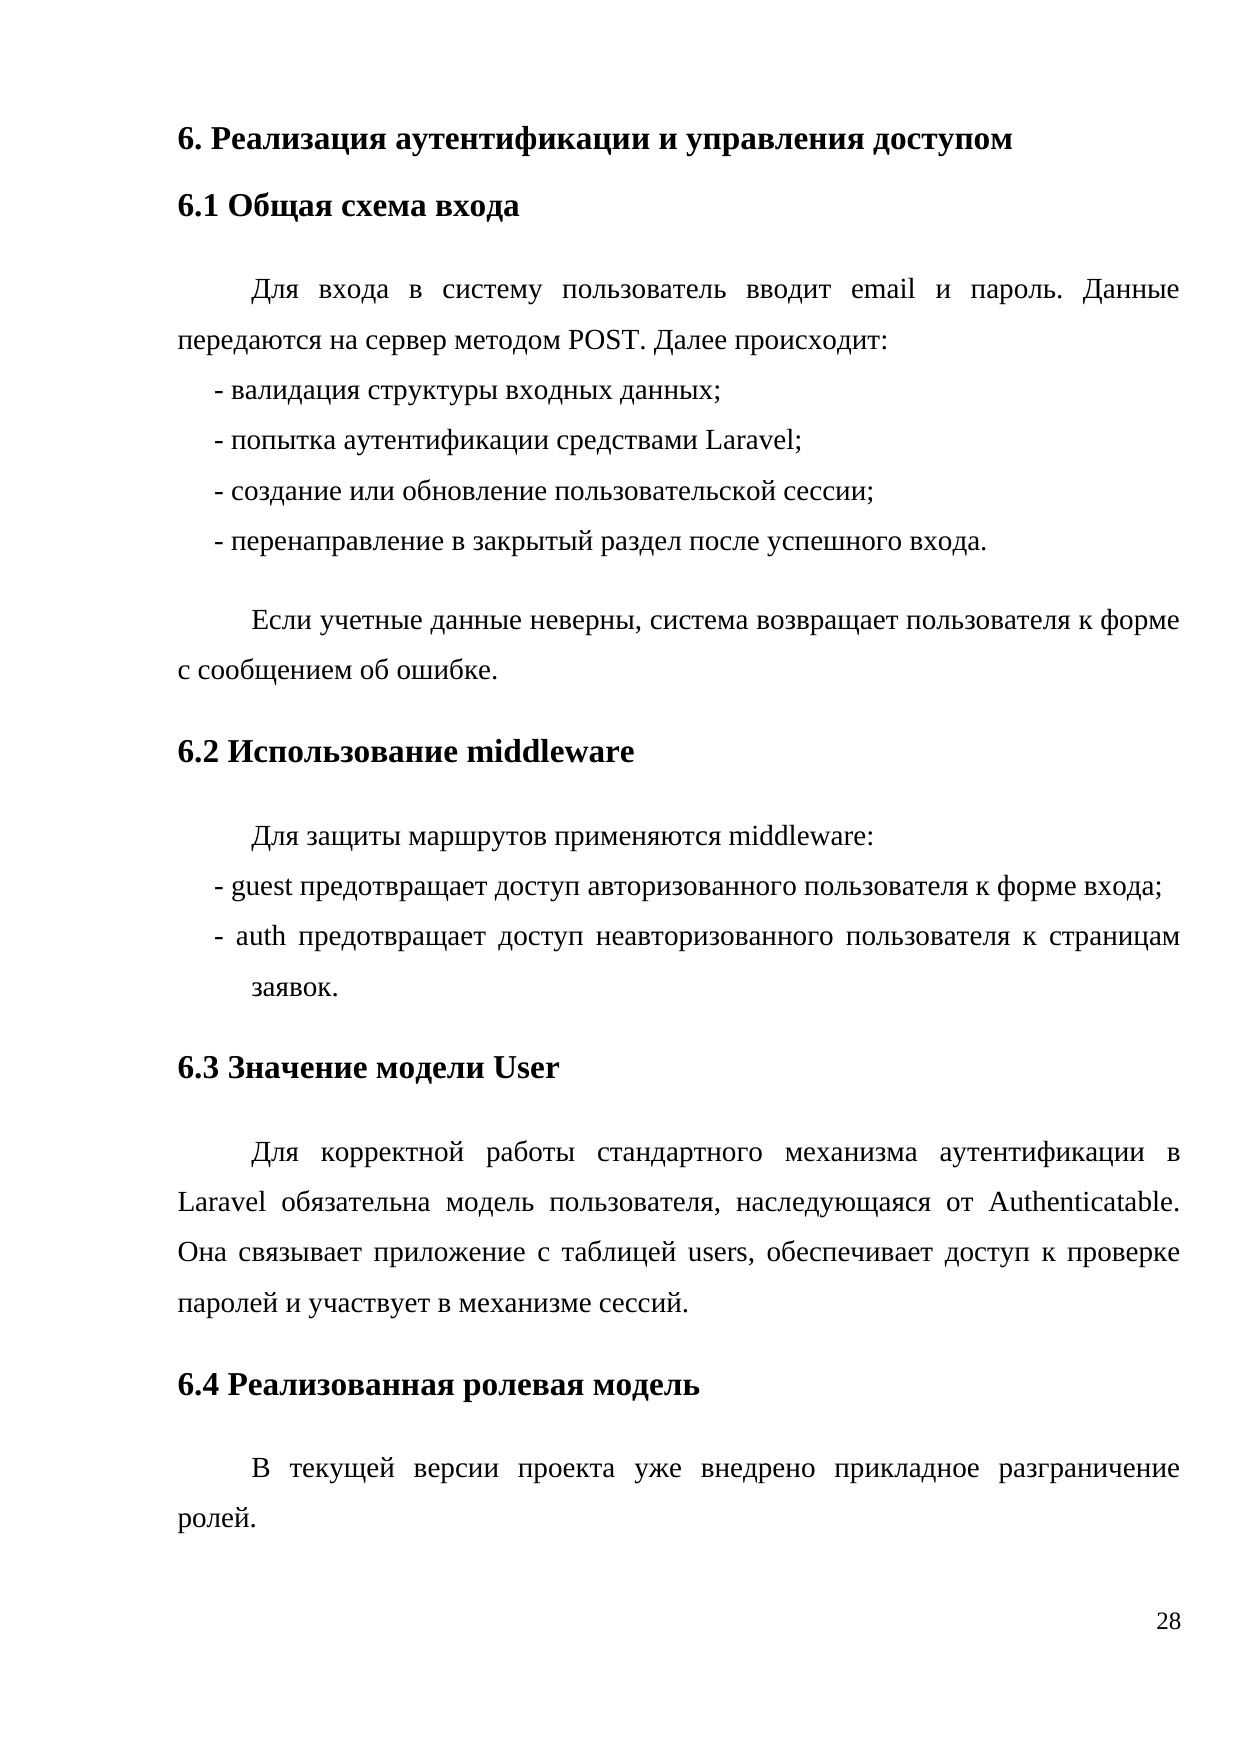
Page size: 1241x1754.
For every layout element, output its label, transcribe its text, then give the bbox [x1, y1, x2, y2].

text В текущей версии проекта уже внедрено прикладное разграничение ролей. [177, 1450, 1181, 1534]
text - создание или обновление пользовательской сессии; [214, 473, 1181, 506]
text Для защиты маршрутов применяются middleware: [177, 818, 1181, 851]
subtitle 6.4 Реализованная ролевая модель [177, 1364, 1181, 1402]
text Для корректной работы стандартного механизма аутентификации в Laravel обязательна модель пользователя, наследующаяся от Authenticatable. Она связывает приложение с таблицей users, обеспечивает доступ к проверке паролей и участвует в механизме сессий. [177, 1134, 1181, 1318]
text Если учетные данные неверны, система возвращает пользователя к форме с сообщением об ошибке. [177, 602, 1181, 686]
text - валидация структуры входных данных; [214, 372, 1181, 406]
text Для входа в систему пользователь вводит email и пароль. Данные передаются на сервер методом POST. Далее происходит: [177, 271, 1181, 355]
subtitle 6.1 Общая схема входа [177, 185, 1181, 223]
subtitle 6.2 Использование middleware [177, 731, 1181, 770]
text - guest предотвращает доступ авторизованного пользователя к форме входа; [214, 868, 1181, 902]
subtitle 6. Реализация аутентификации и управления доступом [177, 118, 1181, 156]
text - попытка аутентификации средствами Laravel; [214, 422, 1181, 456]
subtitle 6.3 Значение модели User [177, 1048, 1181, 1086]
text - auth предотвращает доступ неавторизованного пользователя к страницам заявок. [214, 918, 1181, 1002]
text - перенаправление в закрытый раздел после успешного входа. [214, 523, 1181, 557]
